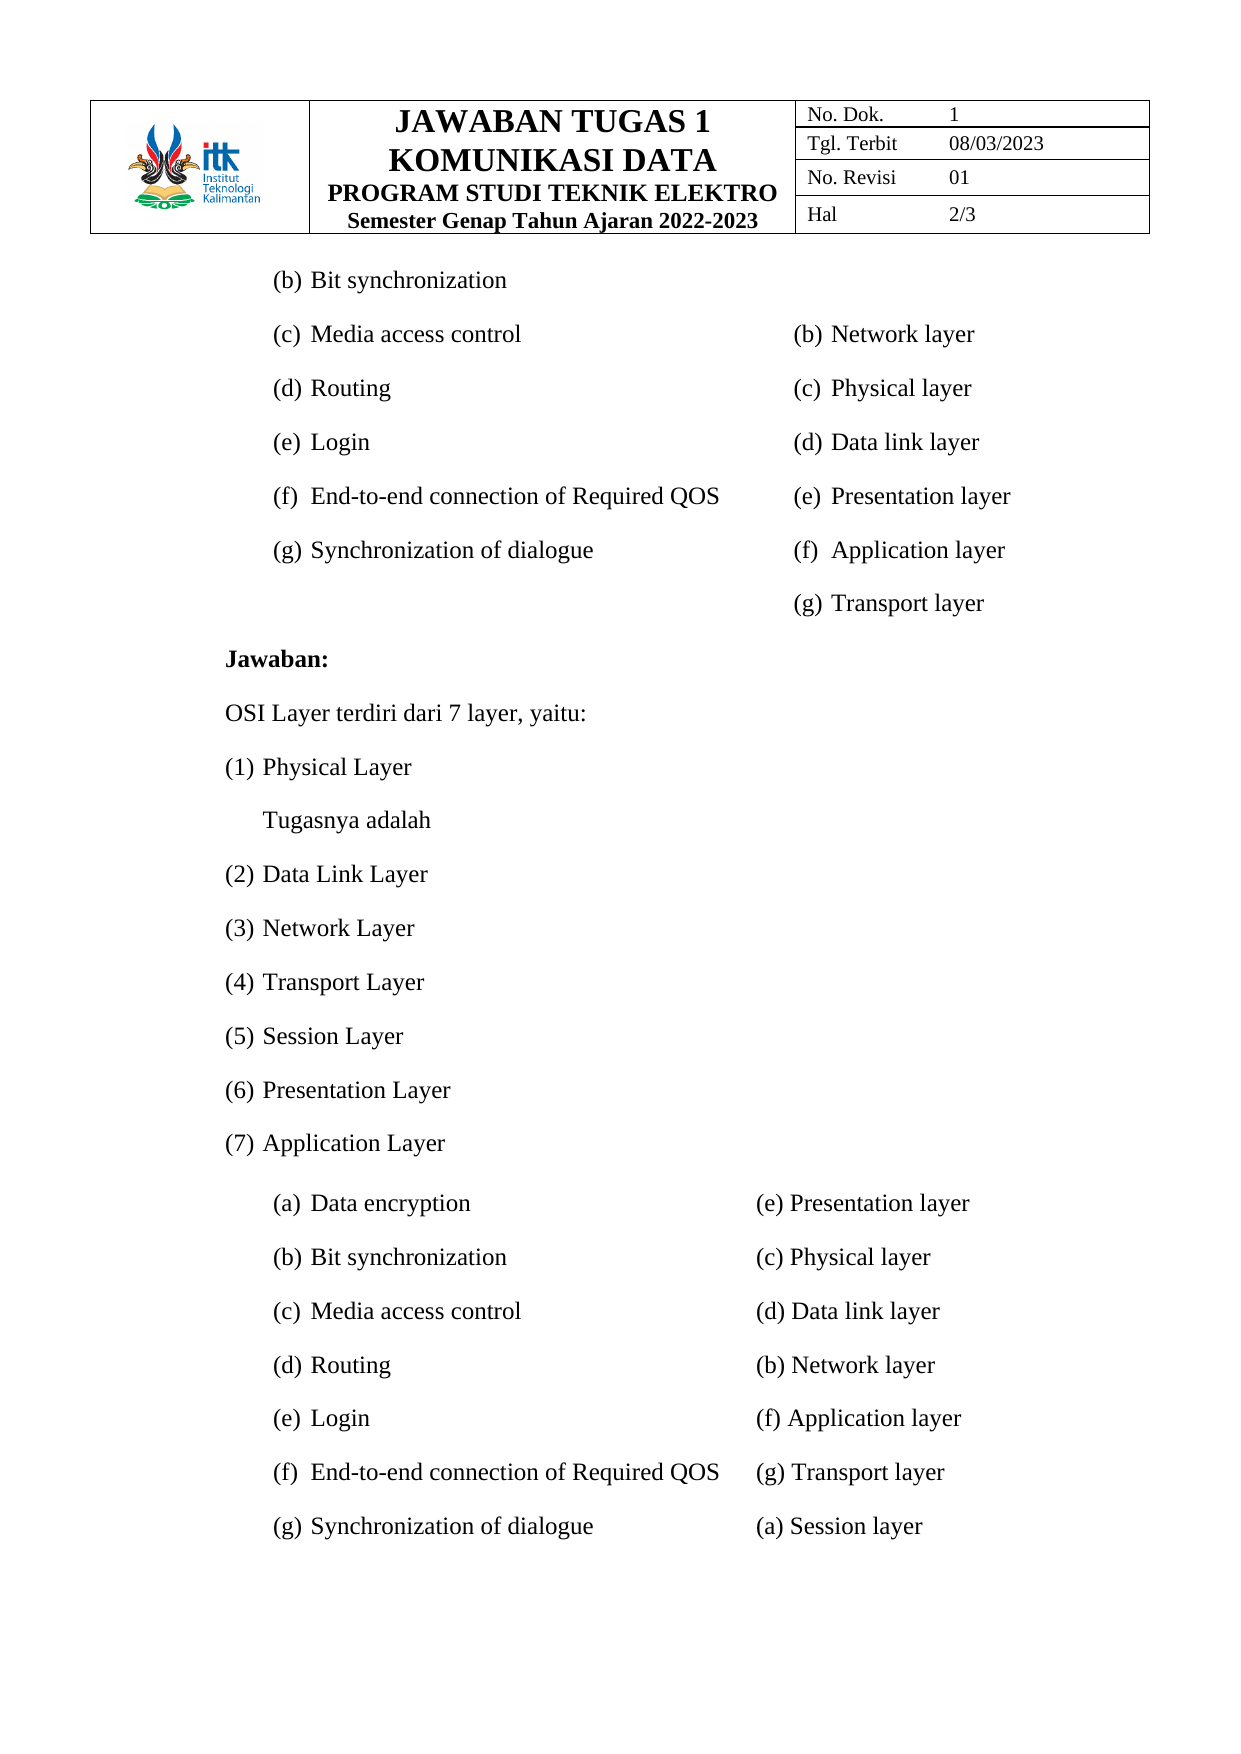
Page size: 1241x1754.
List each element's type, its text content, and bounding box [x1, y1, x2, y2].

list Physical Layer [225, 752, 1090, 780]
table_header Session layer Network layer Physical layer Data link layer Presentation layer Application layer Transport layer [750, 260, 1092, 644]
table_header Data encryption Bit synchronization Media access control Routing Login End-to-end connection of Required QOS Synchronization of dialogue [230, 1183, 750, 1567]
list Jawaban: [187, 644, 1090, 673]
list Transport Layer [225, 967, 1090, 996]
table_header Data encryption Bit synchronization Media access control Routing Login End-to-end connection of Required QOS Synchronization of dialogue [230, 260, 750, 644]
list Tugasnya adalah [225, 805, 1090, 834]
list Session Layer [225, 1021, 1090, 1049]
list Data Link Layer [225, 859, 1090, 888]
list Application Layer [225, 1128, 1090, 1157]
list Presentation Layer [225, 1075, 1090, 1103]
list OSI Layer terdiri dari 7 layer, yaitu: [187, 698, 1090, 726]
picture [125, 122, 263, 212]
table_header (e) Presentation layer (c) Physical layer (d) Data link layer (b) Network layer (f) Application layer (g) Transport layer (a) Session layer [750, 1183, 1092, 1567]
list Network Layer [225, 913, 1090, 942]
